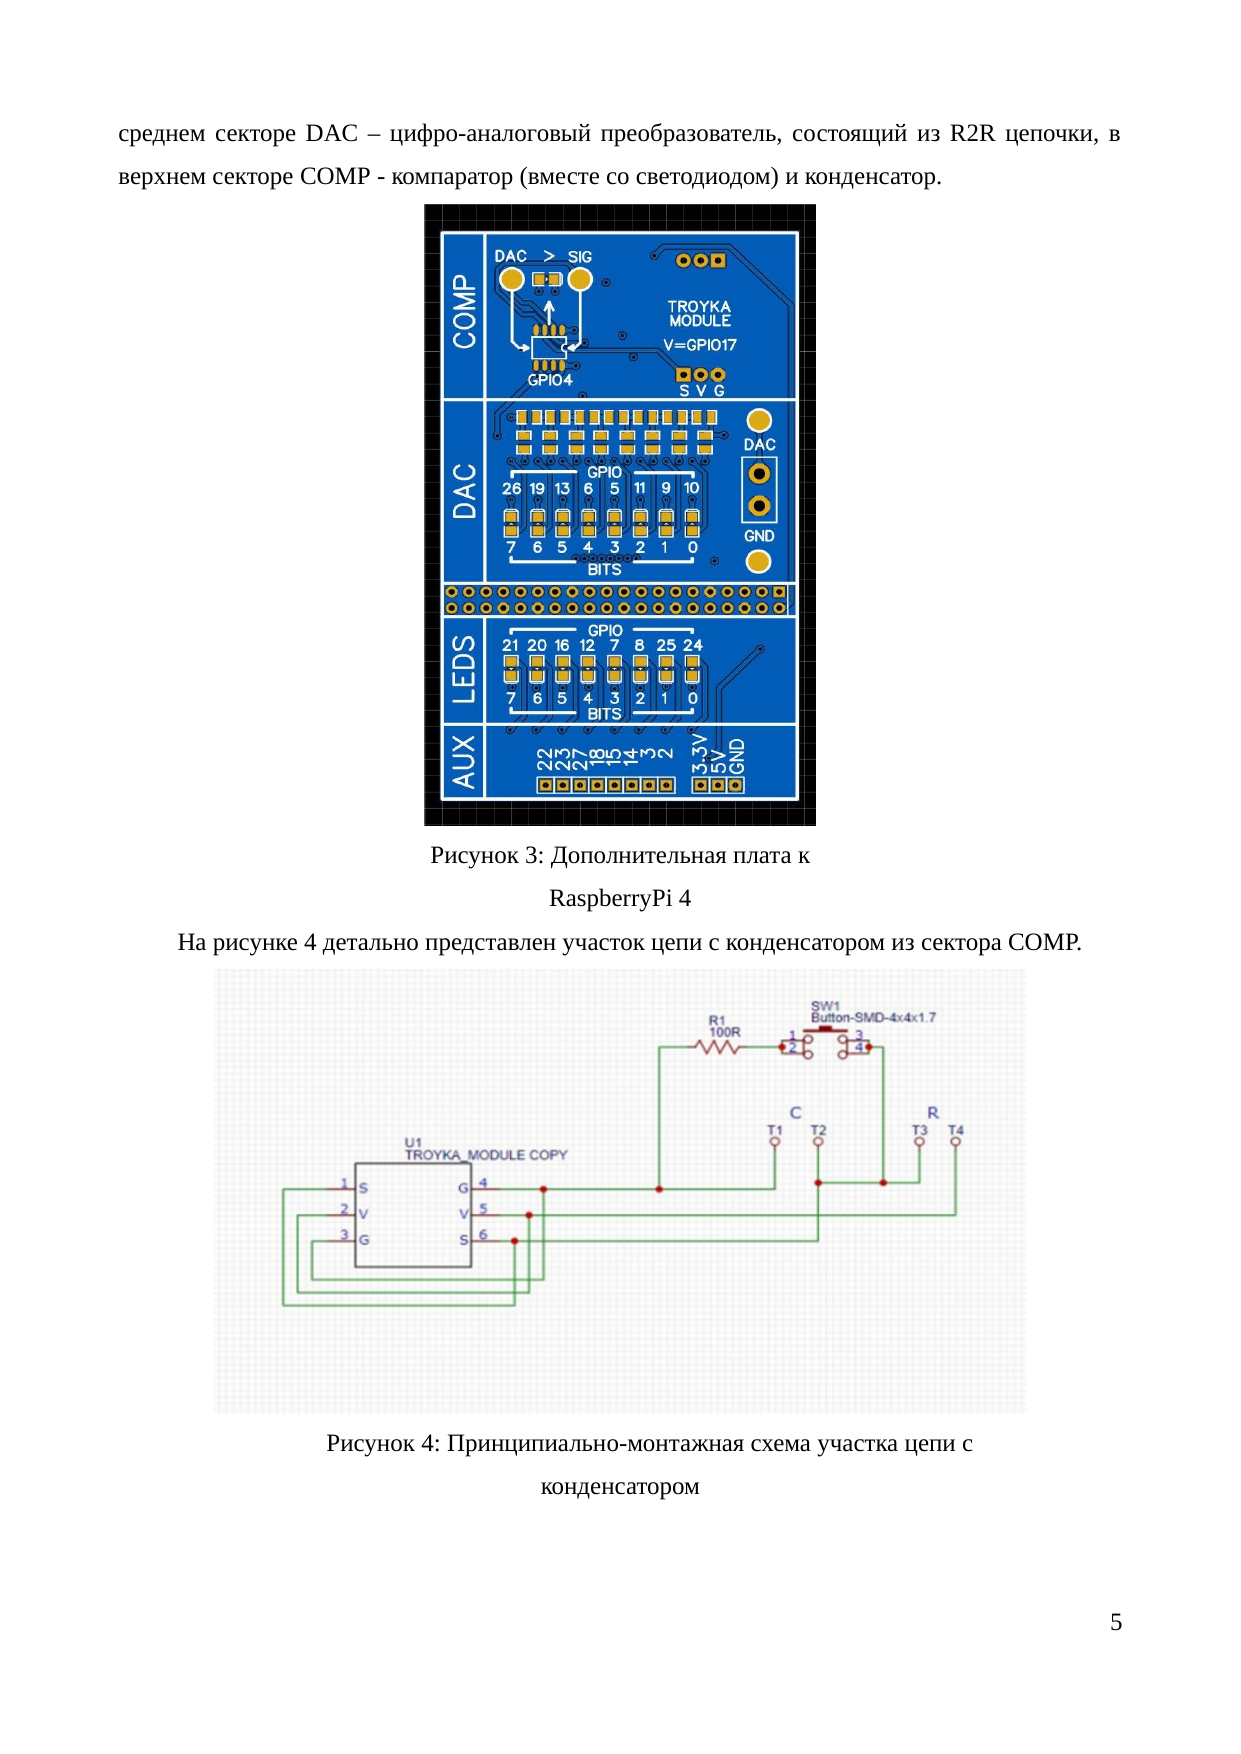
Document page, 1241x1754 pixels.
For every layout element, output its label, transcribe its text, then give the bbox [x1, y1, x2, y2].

text Рисунок 4: Принципиально-монтажная схема участка цепи с конденсатором [213, 1414, 1027, 1500]
picture [213, 969, 1027, 1414]
picture [424, 204, 816, 826]
text На рисунке 4 детально представлен участок цепи с конденсатором из сектора COMP. [118, 927, 1122, 955]
text среднем секторе DAC – цифро-аналоговый преобразователь, состоящий из R2R цепочки, в верхнем секторе COMP - компаратор (вместе со светодиодом) и конденсатор. [118, 118, 1122, 190]
text Рисунок 3: Дополнительная плата к RaspberryPi 4 [424, 826, 816, 912]
